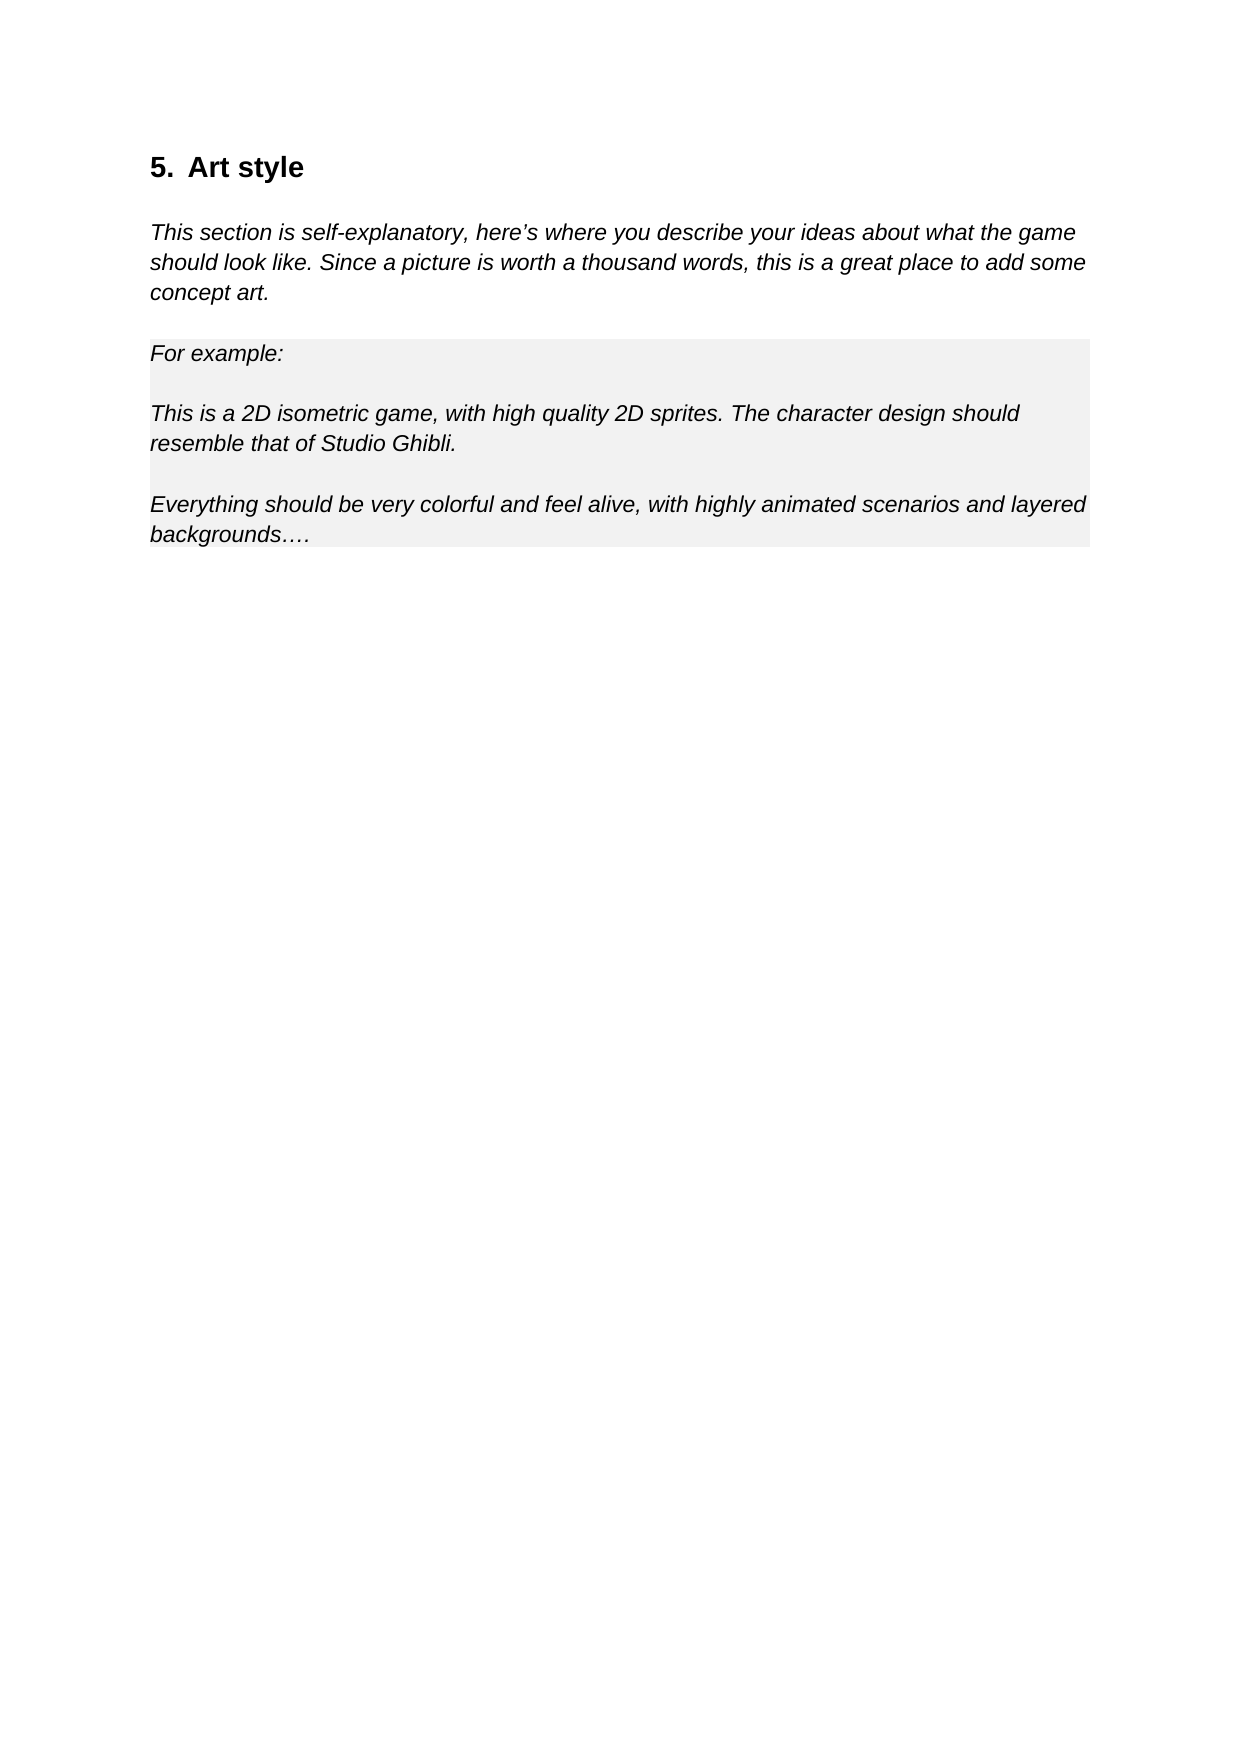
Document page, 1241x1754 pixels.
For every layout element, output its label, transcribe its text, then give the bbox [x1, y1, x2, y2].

list This section is self-explanatory, here’s where you describe your ideas about what the game should look like. Since a picture is worth a thousand words, this is a great place to add some concept art. [150, 219, 1090, 306]
list Everything should be very colorful and feel alive, with highly animated scenarios and layered backgrounds…. [150, 491, 1090, 547]
list This is a 2D isometric game, with high quality 2D sprites. The character design should resemble that of Studio Ghibli. [150, 400, 1090, 457]
list For example: [150, 339, 1090, 366]
list Art style [150, 150, 1090, 183]
